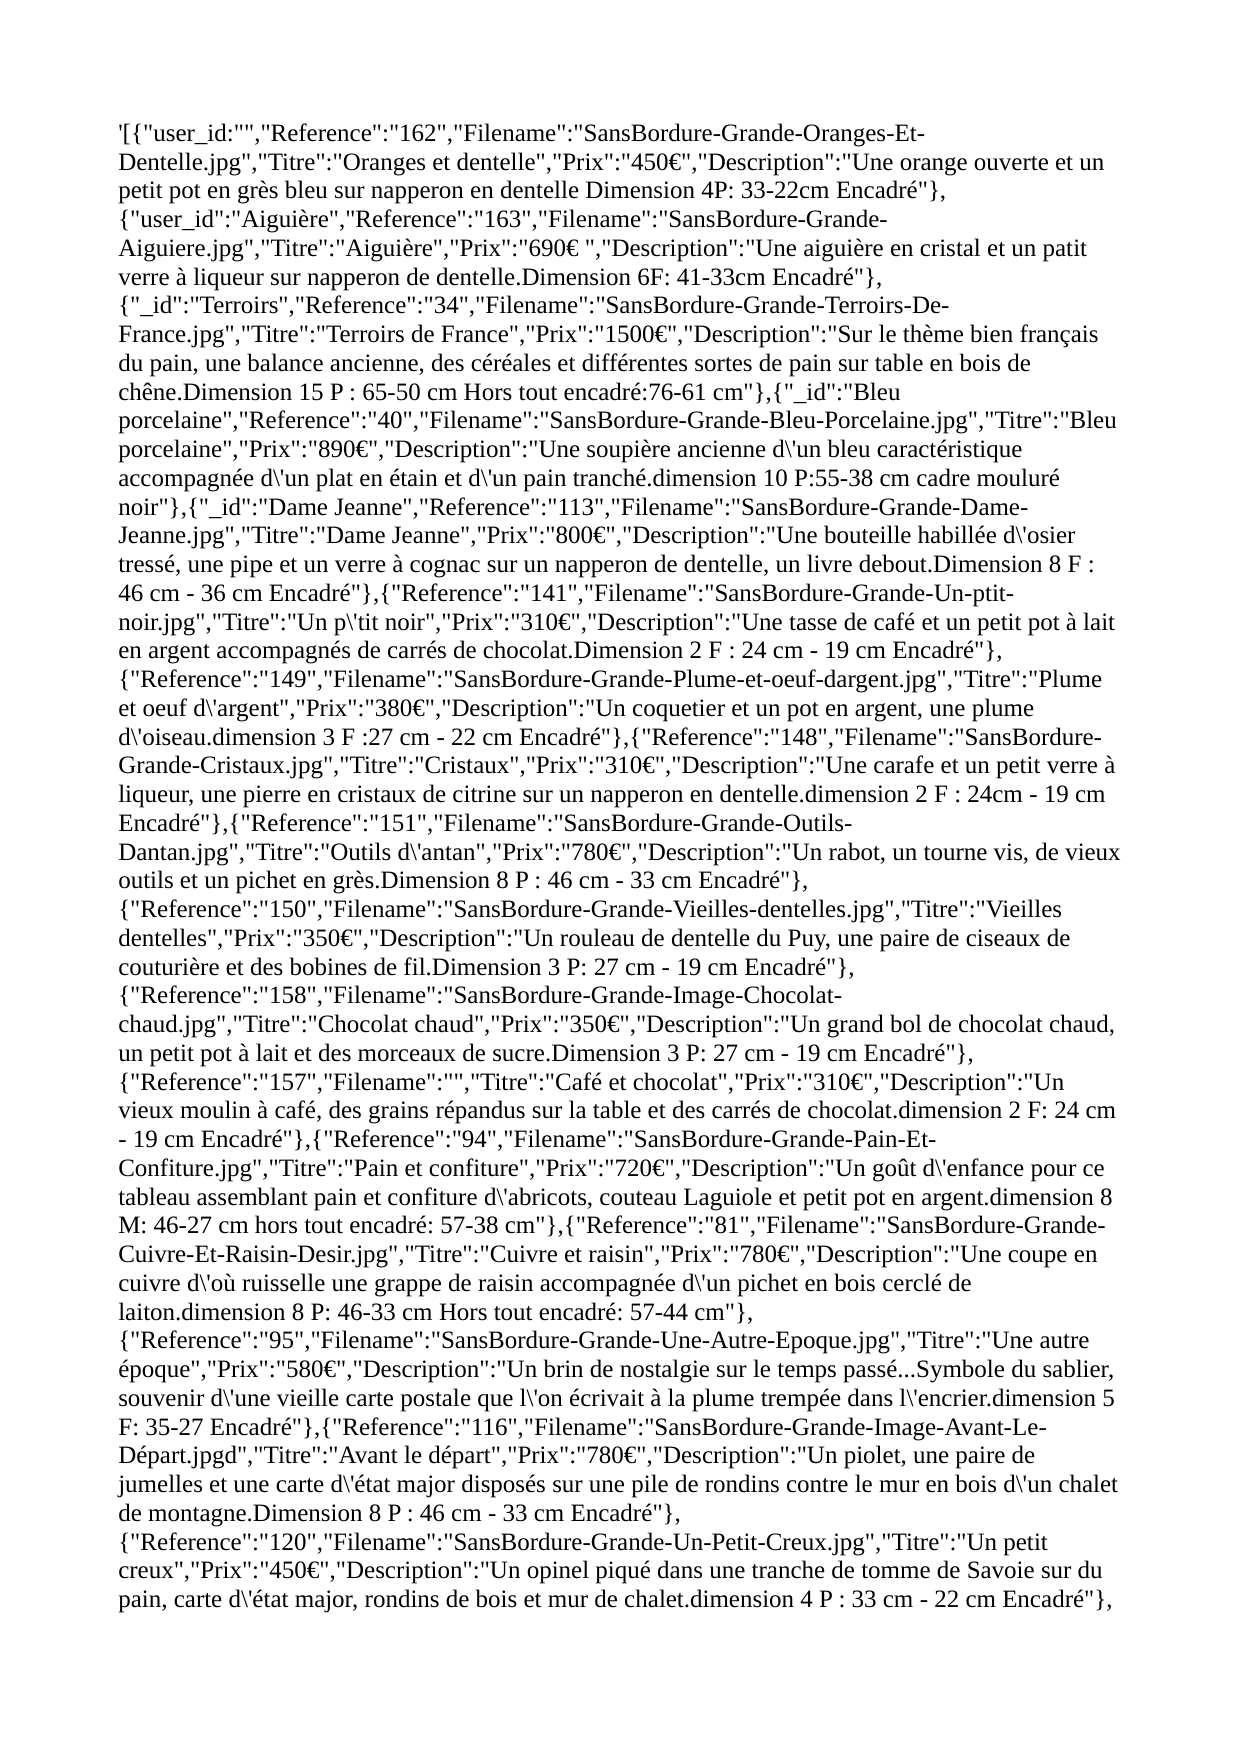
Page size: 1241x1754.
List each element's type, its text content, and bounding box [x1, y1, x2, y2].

text '[{"user_id:"","Reference":"162","Filename":"SansBordure-Grande-Oranges-Et-Dentelle.jpg","Titre":"Oranges et dentelle","Prix":"450€","Description":"Une orange ouverte et un petit pot en grès bleu sur napperon en dentelle Dimension 4P: 33-22cm Encadré"},{"user_id":"Aiguière","Reference":"163","Filename":"SansBordure-Grande-Aiguiere.jpg","Titre":"Aiguière","Prix":"690€ ","Description":"Une aiguière en cristal et un patit verre à liqueur sur napperon de dentelle.Dimension 6F: 41-33cm Encadré"},{"_id":"Terroirs","Reference":"34","Filename":"SansBordure-Grande-Terroirs-De-France.jpg","Titre":"Terroirs de France","Prix":"1500€","Description":"Sur le thème bien français du pain, une balance ancienne, des céréales et différentes sortes de pain sur table en bois de chêne.Dimension 15 P : 65-50 cm Hors tout encadré:76-61 cm"},{"_id":"Bleu porcelaine","Reference":"40","Filename":"SansBordure-Grande-Bleu-Porcelaine.jpg","Titre":"Bleu porcelaine","Prix":"890€","Description":"Une soupière ancienne d\'un bleu caractéristique accompagnée d\'un plat en étain et d\'un pain tranché.dimension 10 P:55-38 cm cadre mouluré noir"},{"_id":"Dame Jeanne","Reference":"113","Filename":"SansBordure-Grande-Dame-Jeanne.jpg","Titre":"Dame Jeanne","Prix":"800€","Description":"Une bouteille habillée d\'osier tressé, une pipe et un verre à cognac sur un napperon de dentelle, un livre debout.Dimension 8 F : 46 cm - 36 cm Encadré"},{"Reference":"141","Filename":"SansBordure-Grande-Un-ptit-noir.jpg","Titre":"Un p\'tit noir","Prix":"310€","Description":"Une tasse de café et un petit pot à lait en argent accompagnés de carrés de chocolat.Dimension 2 F : 24 cm - 19 cm Encadré"},{"Reference":"149","Filename":"SansBordure-Grande-Plume-et-oeuf-dargent.jpg","Titre":"Plume et oeuf d\'argent","Prix":"380€","Description":"Un coquetier et un pot en argent, une plume d\'oiseau.dimension 3 F :27 cm - 22 cm Encadré"},{"Reference":"148","Filename":"SansBordure-Grande-Cristaux.jpg","Titre":"Cristaux","Prix":"310€","Description":"Une carafe et un petit verre à liqueur, une pierre en cristaux de citrine sur un napperon en dentelle.dimension 2 F : 24cm - 19 cm Encadré"},{"Reference":"151","Filename":"SansBordure-Grande-Outils-Dantan.jpg","Titre":"Outils d\'antan","Prix":"780€","Description":"Un rabot, un tourne vis, de vieux outils et un pichet en grès.Dimension 8 P : 46 cm - 33 cm Encadré"},{"Reference":"150","Filename":"SansBordure-Grande-Vieilles-dentelles.jpg","Titre":"Vieilles dentelles","Prix":"350€","Description":"Un rouleau de dentelle du Puy, une paire de ciseaux de couturière et des bobines de fil.Dimension 3 P: 27 cm - 19 cm Encadré"},{"Reference":"158","Filename":"SansBordure-Grande-Image-Chocolat-chaud.jpg","Titre":"Chocolat chaud","Prix":"350€","Description":"Un grand bol de chocolat chaud, un petit pot à lait et des morceaux de sucre.Dimension 3 P: 27 cm - 19 cm Encadré"},{"Reference":"157","Filename":"","Titre":"Café et chocolat","Prix":"310€","Description":"Un vieux moulin à café, des grains répandus sur la table et des carrés de chocolat.dimension 2 F: 24 cm - 19 cm Encadré"},{"Reference":"94","Filename":"SansBordure-Grande-Pain-Et-Confiture.jpg","Titre":"Pain et confiture","Prix":"720€","Description":"Un goût d\'enfance pour ce tableau assemblant pain et confiture d\'abricots, couteau Laguiole et petit pot en argent.dimension 8 M: 46-27 cm hors tout encadré: 57-38 cm"},{"Reference":"81","Filename":"SansBordure-Grande-Cuivre-Et-Raisin-Desir.jpg","Titre":"Cuivre et raisin","Prix":"780€","Description":"Une coupe en cuivre d\'où ruisselle une grappe de raisin accompagnée d\'un pichet en bois cerclé de laiton.dimension 8 P: 46-33 cm Hors tout encadré: 57-44 cm"},{"Reference":"95","Filename":"SansBordure-Grande-Une-Autre-Epoque.jpg","Titre":"Une autre époque","Prix":"580€","Description":"Un brin de nostalgie sur le temps passé...Symbole du sablier, souvenir d\'une vieille carte postale que l\'on écrivait à la plume trempée dans l\'encrier.dimension 5 F: 35-27 Encadré"},{"Reference":"116","Filename":"SansBordure-Grande-Image-Avant-Le-Départ.jpgd","Titre":"Avant le départ","Prix":"780€","Description":"Un piolet, une paire de jumelles et une carte d\'état major disposés sur une pile de rondins contre le mur en bois d\'un chalet de montagne.Dimension 8 P : 46 cm - 33 cm Encadré"},{"Reference":"120","Filename":"SansBordure-Grande-Un-Petit-Creux.jpg","Titre":"Un petit creux","Prix":"450€","Description":"Un opinel piqué dans une tranche de tomme de Savoie sur du pain, carte d\'état major, rondins de bois et mur de chalet.dimension 4 P : 33 cm - 22 cm Encadré"}, [118, 118, 1122, 1613]
